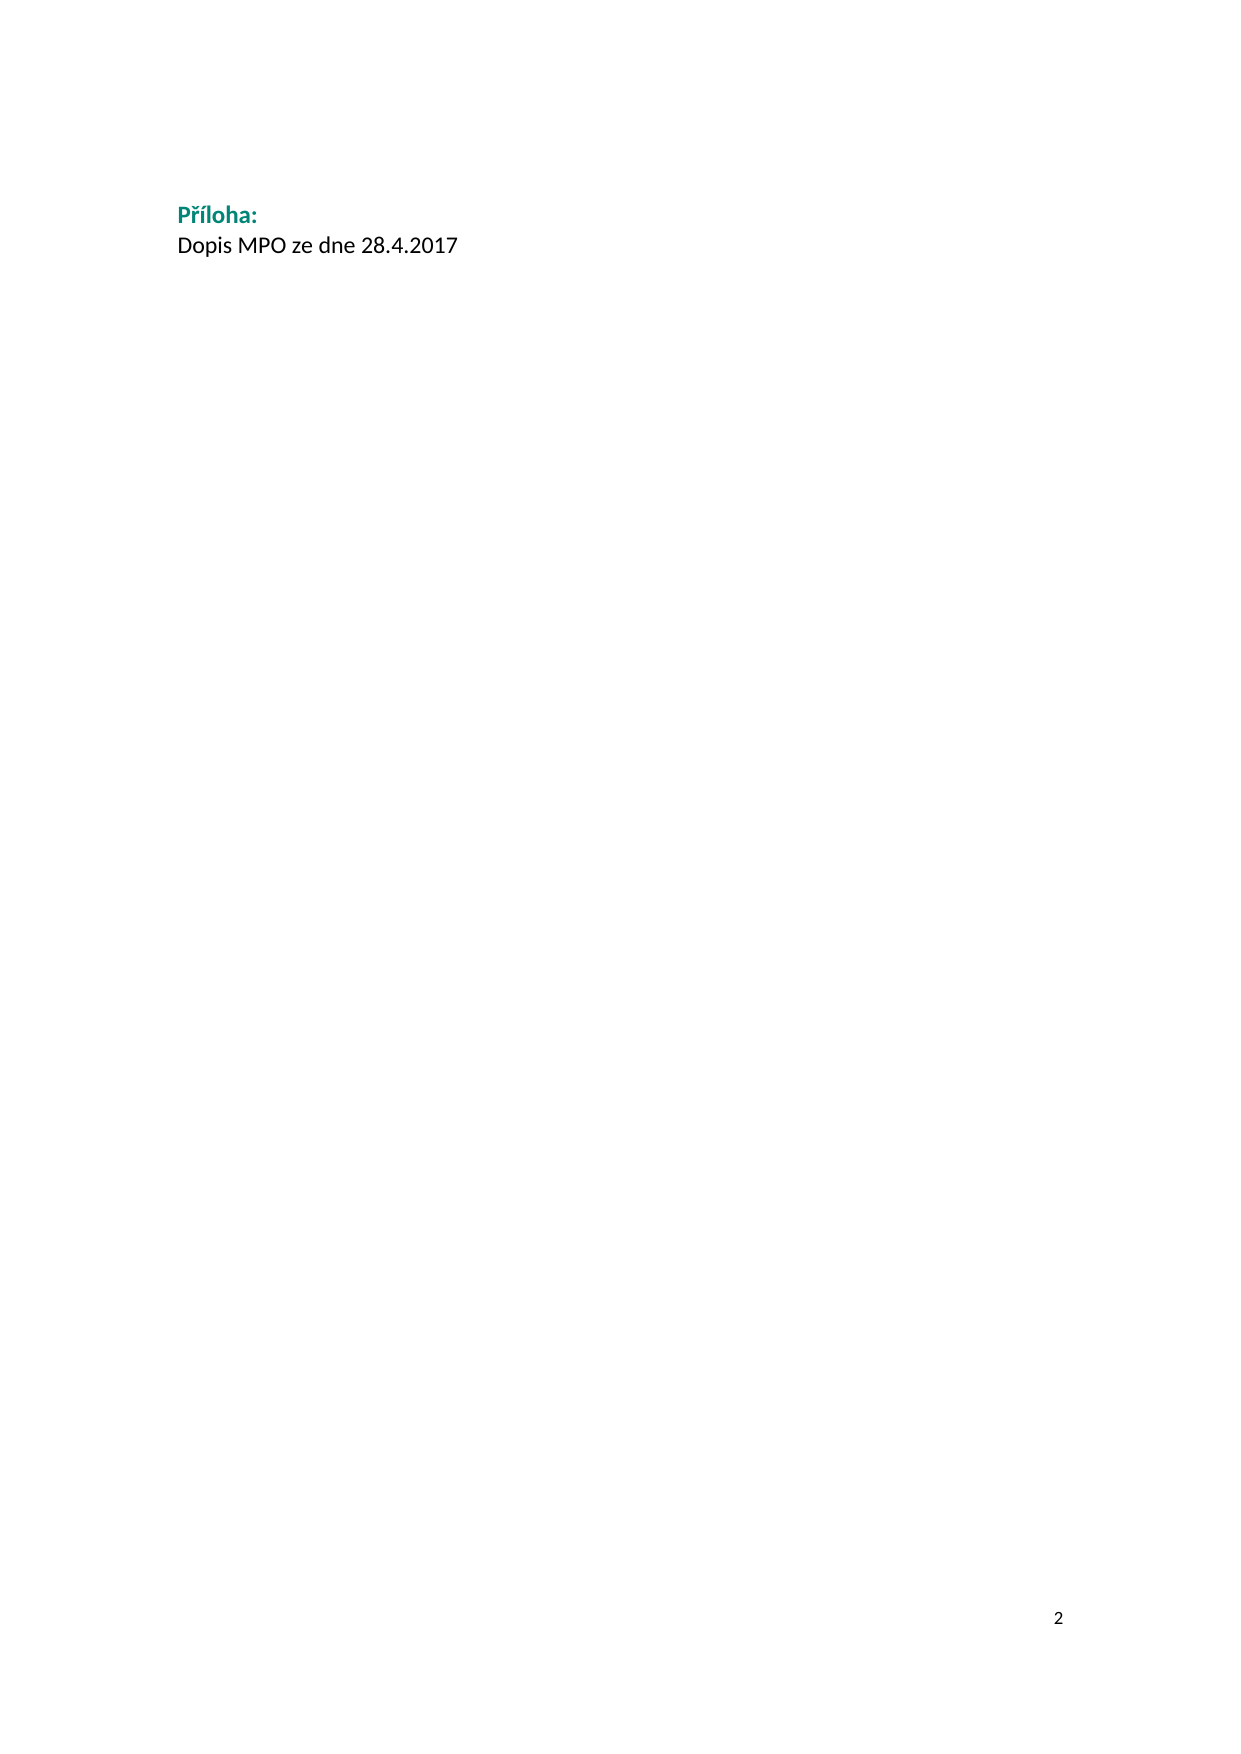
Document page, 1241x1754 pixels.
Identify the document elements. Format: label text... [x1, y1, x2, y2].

text Příloha: [177, 199, 1063, 230]
text Dopis MPO ze dne 28.4.2017 [177, 230, 1063, 259]
